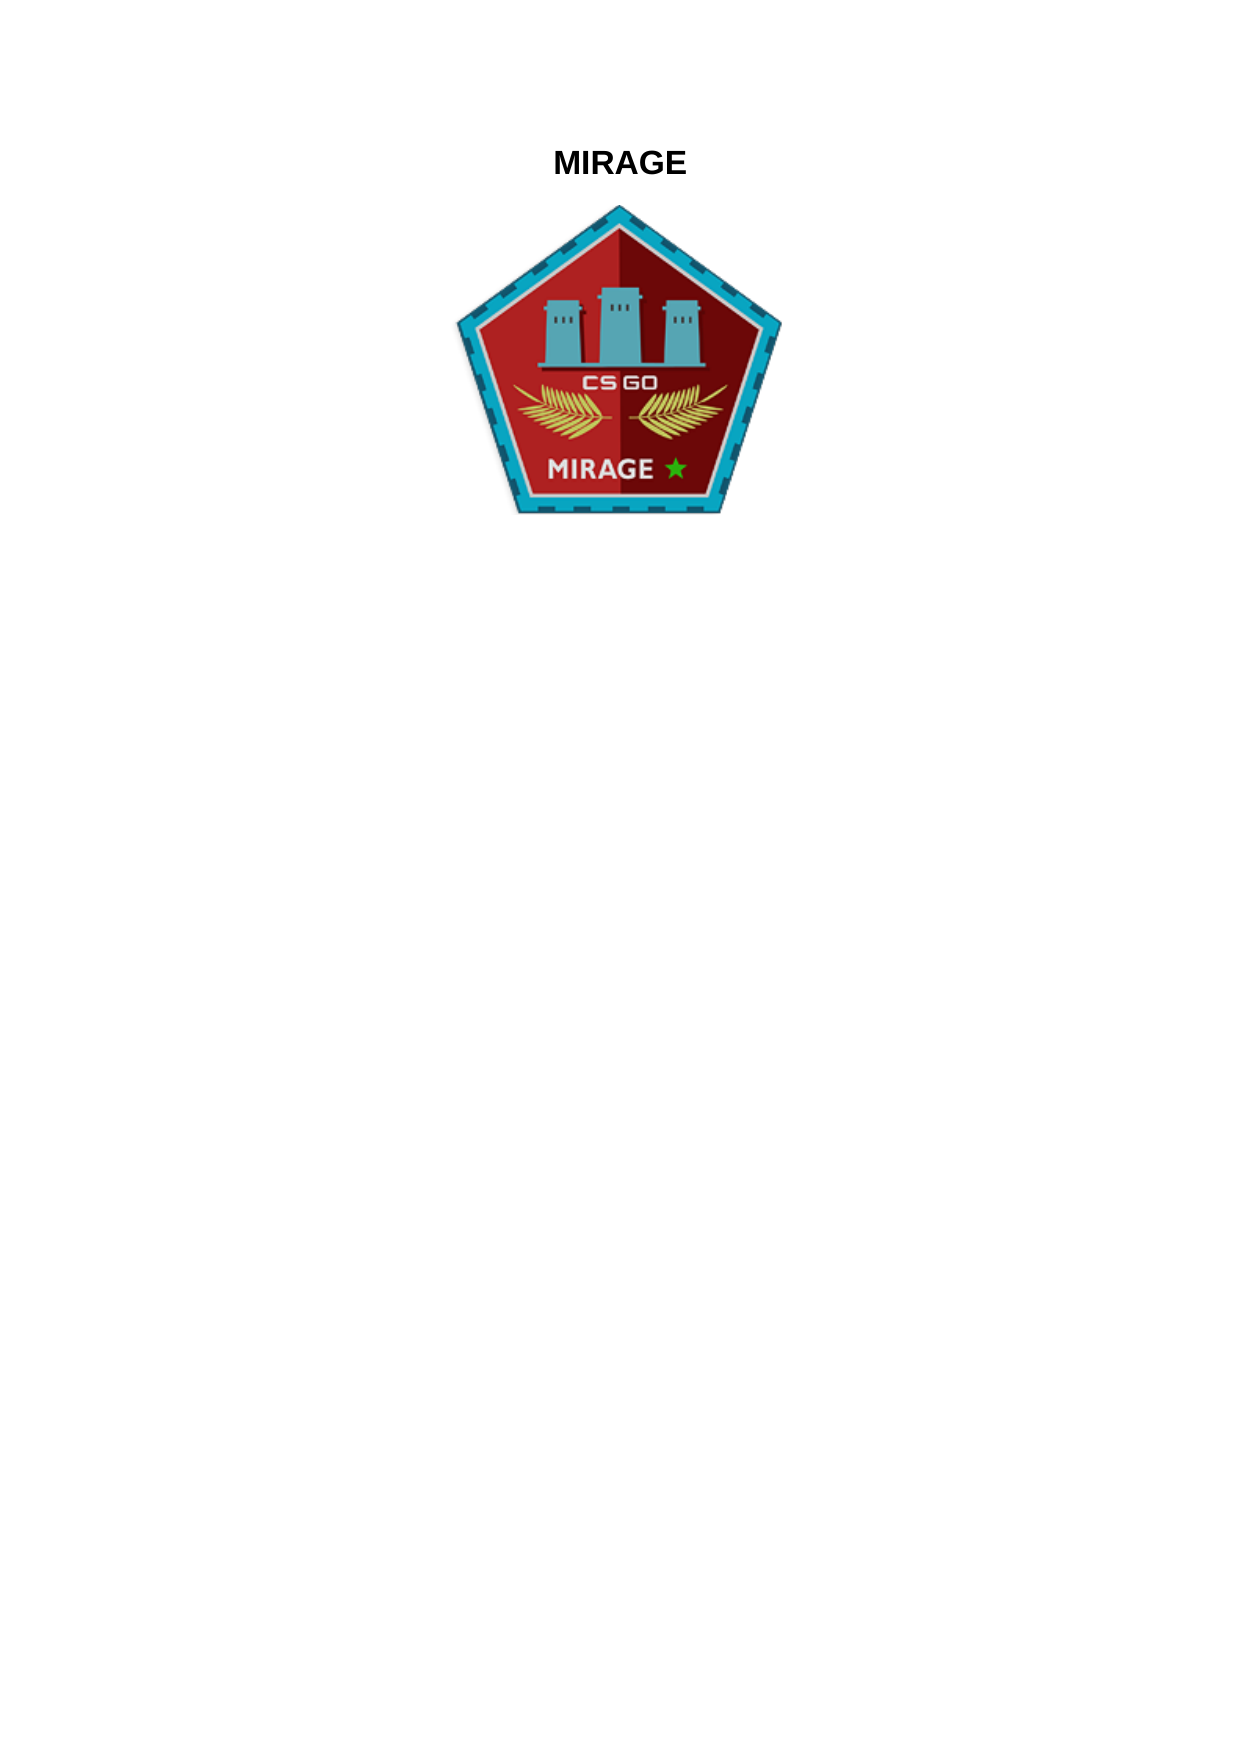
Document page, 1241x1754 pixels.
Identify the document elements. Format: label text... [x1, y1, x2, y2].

subtitle MIRAGE [118, 143, 1122, 182]
picture [420, 205, 820, 515]
